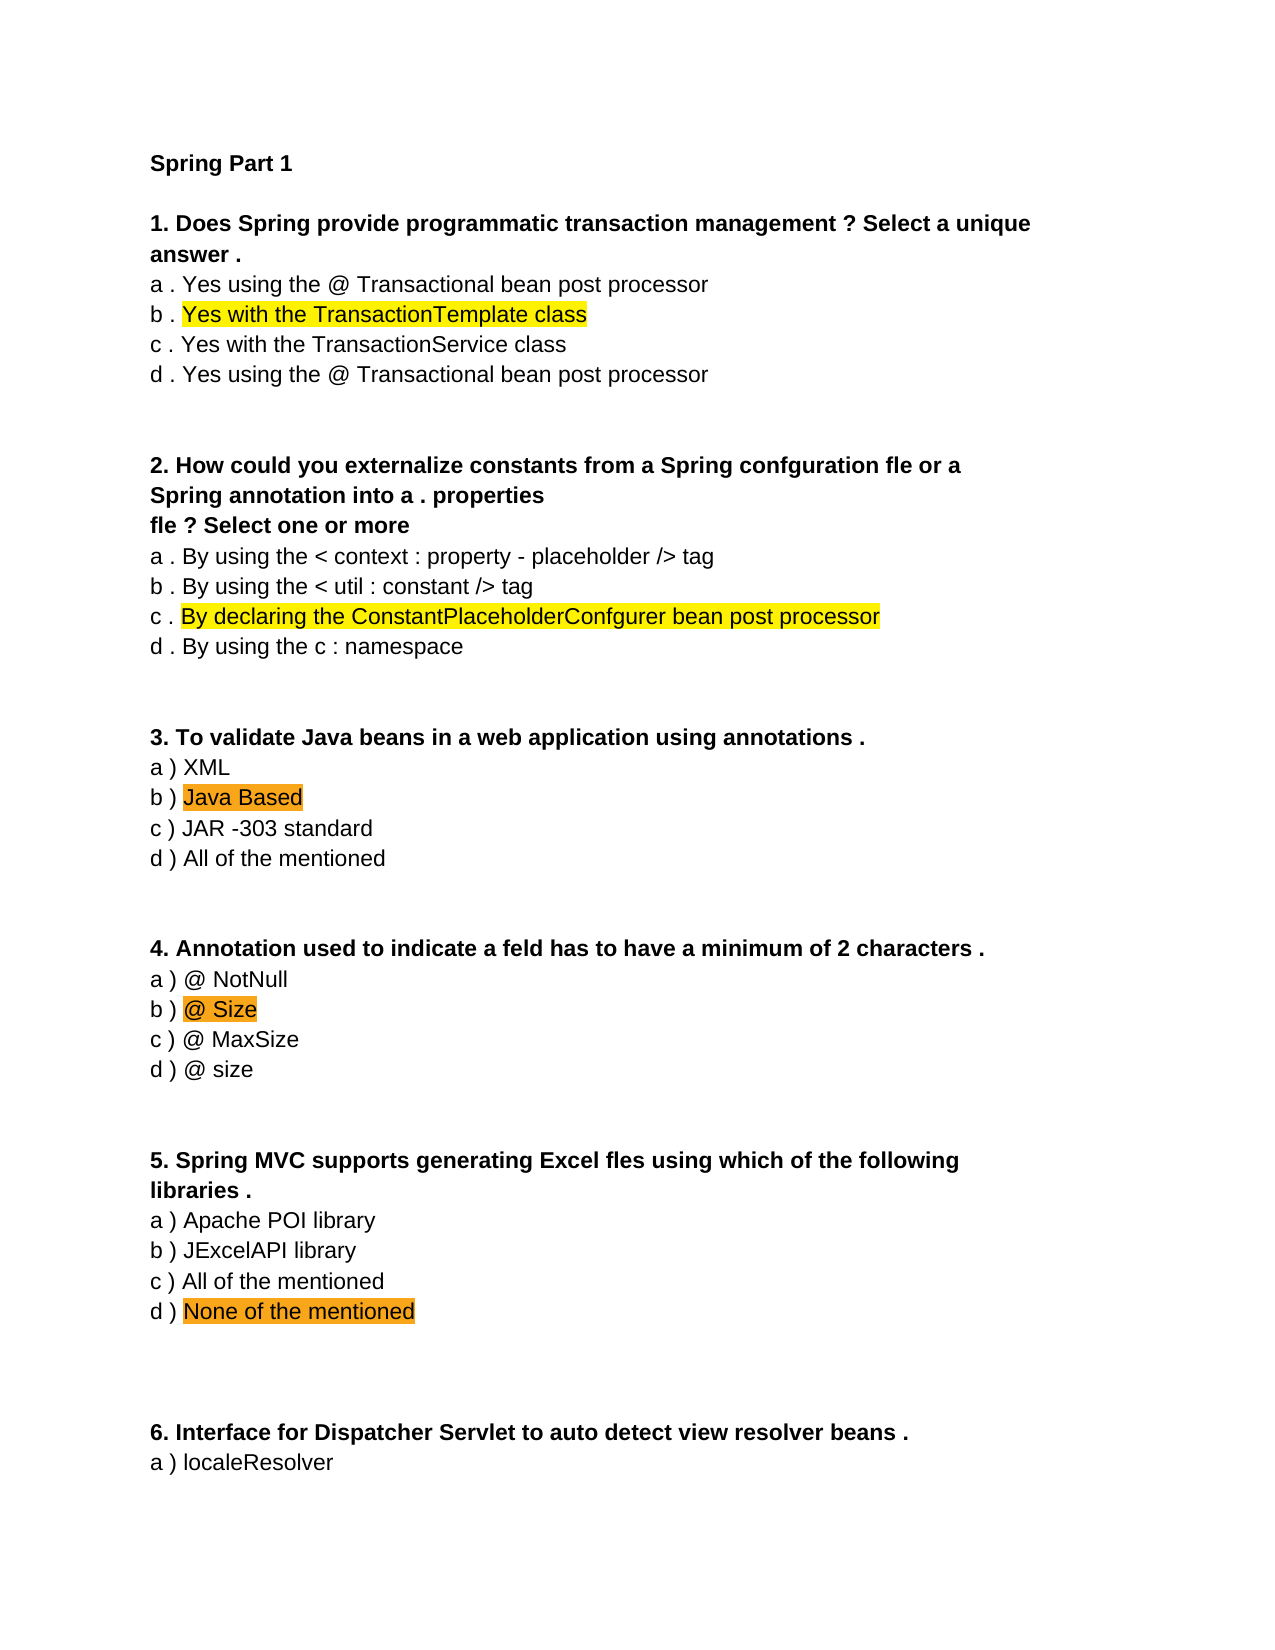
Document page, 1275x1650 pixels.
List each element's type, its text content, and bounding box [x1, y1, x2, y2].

text b ) @ Size [150, 996, 1125, 1022]
text c . By declaring the ConstantPlaceholderConfgurer bean post processor [150, 603, 1125, 629]
text libraries . [150, 1177, 1125, 1203]
text 2. How could you externalize constants from a Spring confguration fle or a [150, 452, 1125, 478]
text b . Yes with the TransactionTemplate class [150, 301, 1125, 327]
text Spring Part 1 [150, 150, 1125, 176]
text b ) JExcelAPI library [150, 1237, 1125, 1264]
text 4. Annotation used to indicate a feld has to have a minimum of 2 characters . [150, 935, 1125, 962]
text d ) All of the mentioned [150, 845, 1125, 871]
text c ) @ MaxSize [150, 1026, 1125, 1052]
text d ) @ size [150, 1056, 1125, 1083]
text fle ? Select one or more [150, 512, 1125, 539]
text d . Yes using the @ Transactional bean post processor [150, 361, 1125, 388]
text c . Yes with the TransactionService class [150, 331, 1125, 358]
text b . By using the < util : constant /> tag [150, 573, 1125, 599]
text c ) JAR -303 standard [150, 814, 1125, 841]
text a ) localeResolver [150, 1449, 1125, 1475]
text Spring annotation into a . properties [150, 482, 1125, 509]
text b ) Java Based [150, 784, 1125, 811]
text 5. Spring MVC supports generating Excel fles using which of the following [150, 1147, 1125, 1173]
text a ) Apache POI library [150, 1207, 1125, 1234]
text a ) XML [150, 754, 1125, 781]
text 6. Interface for Dispatcher Servlet to auto detect view resolver beans . [150, 1419, 1125, 1445]
text a . Yes using the @ Transactional bean post processor [150, 271, 1125, 297]
text 1. Does Spring provide programmatic transaction management ? Select a unique [150, 210, 1125, 237]
text d . By using the c : namespace [150, 633, 1125, 660]
text d ) None of the mentioned [150, 1298, 1125, 1324]
text 3. To validate Java beans in a web application using annotations . [150, 724, 1125, 750]
text c ) All of the mentioned [150, 1268, 1125, 1294]
text a ) @ NotNull [150, 966, 1125, 992]
text a . By using the < context : property - placeholder /> tag [150, 543, 1125, 569]
text answer . [150, 241, 1125, 267]
